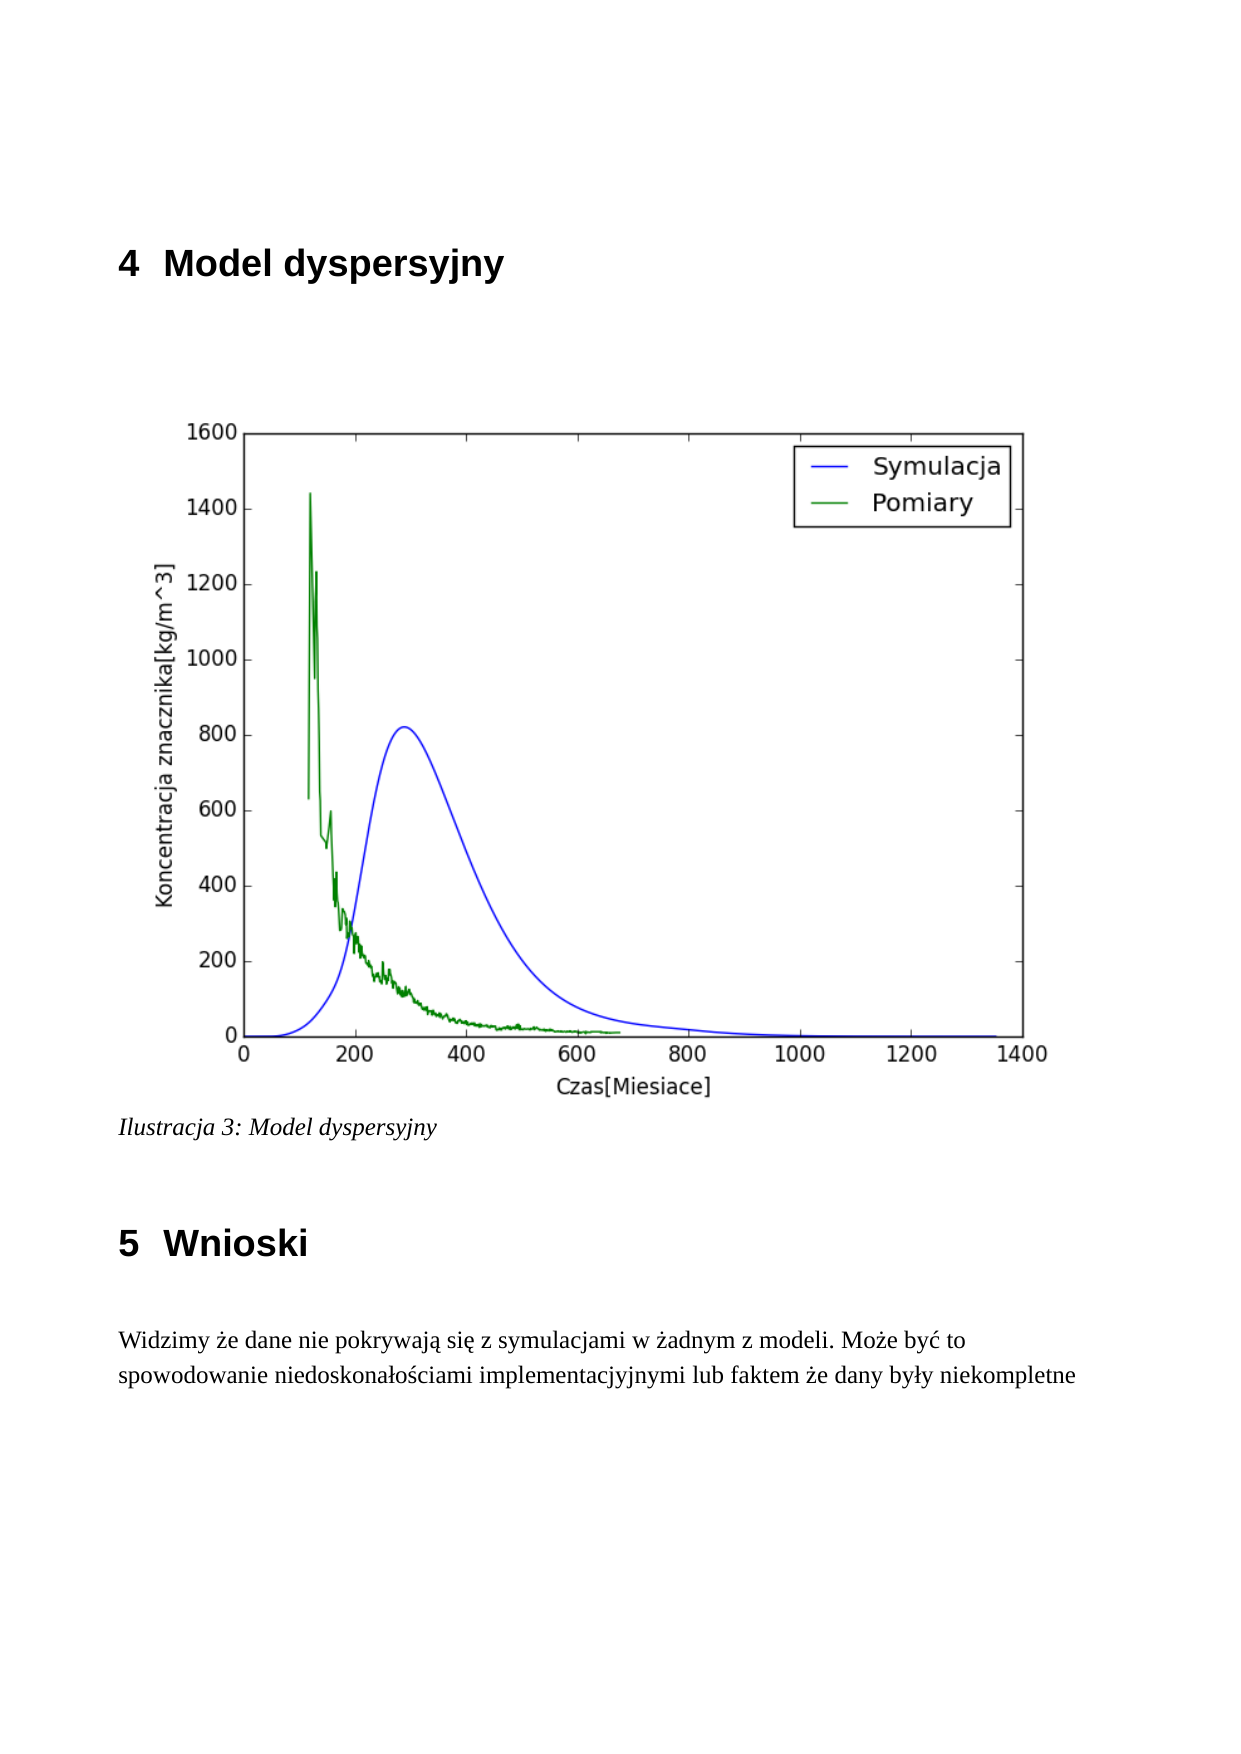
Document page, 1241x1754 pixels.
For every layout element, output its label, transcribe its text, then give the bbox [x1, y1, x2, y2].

subtitle Model dyspersyjny [118, 241, 1122, 285]
text Ilustracja 3: Model dyspersyjny [118, 1112, 1122, 1141]
subtitle Wnioski [118, 1220, 1122, 1264]
picture [118, 358, 1123, 1112]
text Widzimy że dane nie pokrywają się z symulacjami w żadnym z modeli. Może być to spowodowanie niedoskonałościami implementacjyjnymi lub faktem że dany były niekompletne [118, 1326, 1122, 1389]
